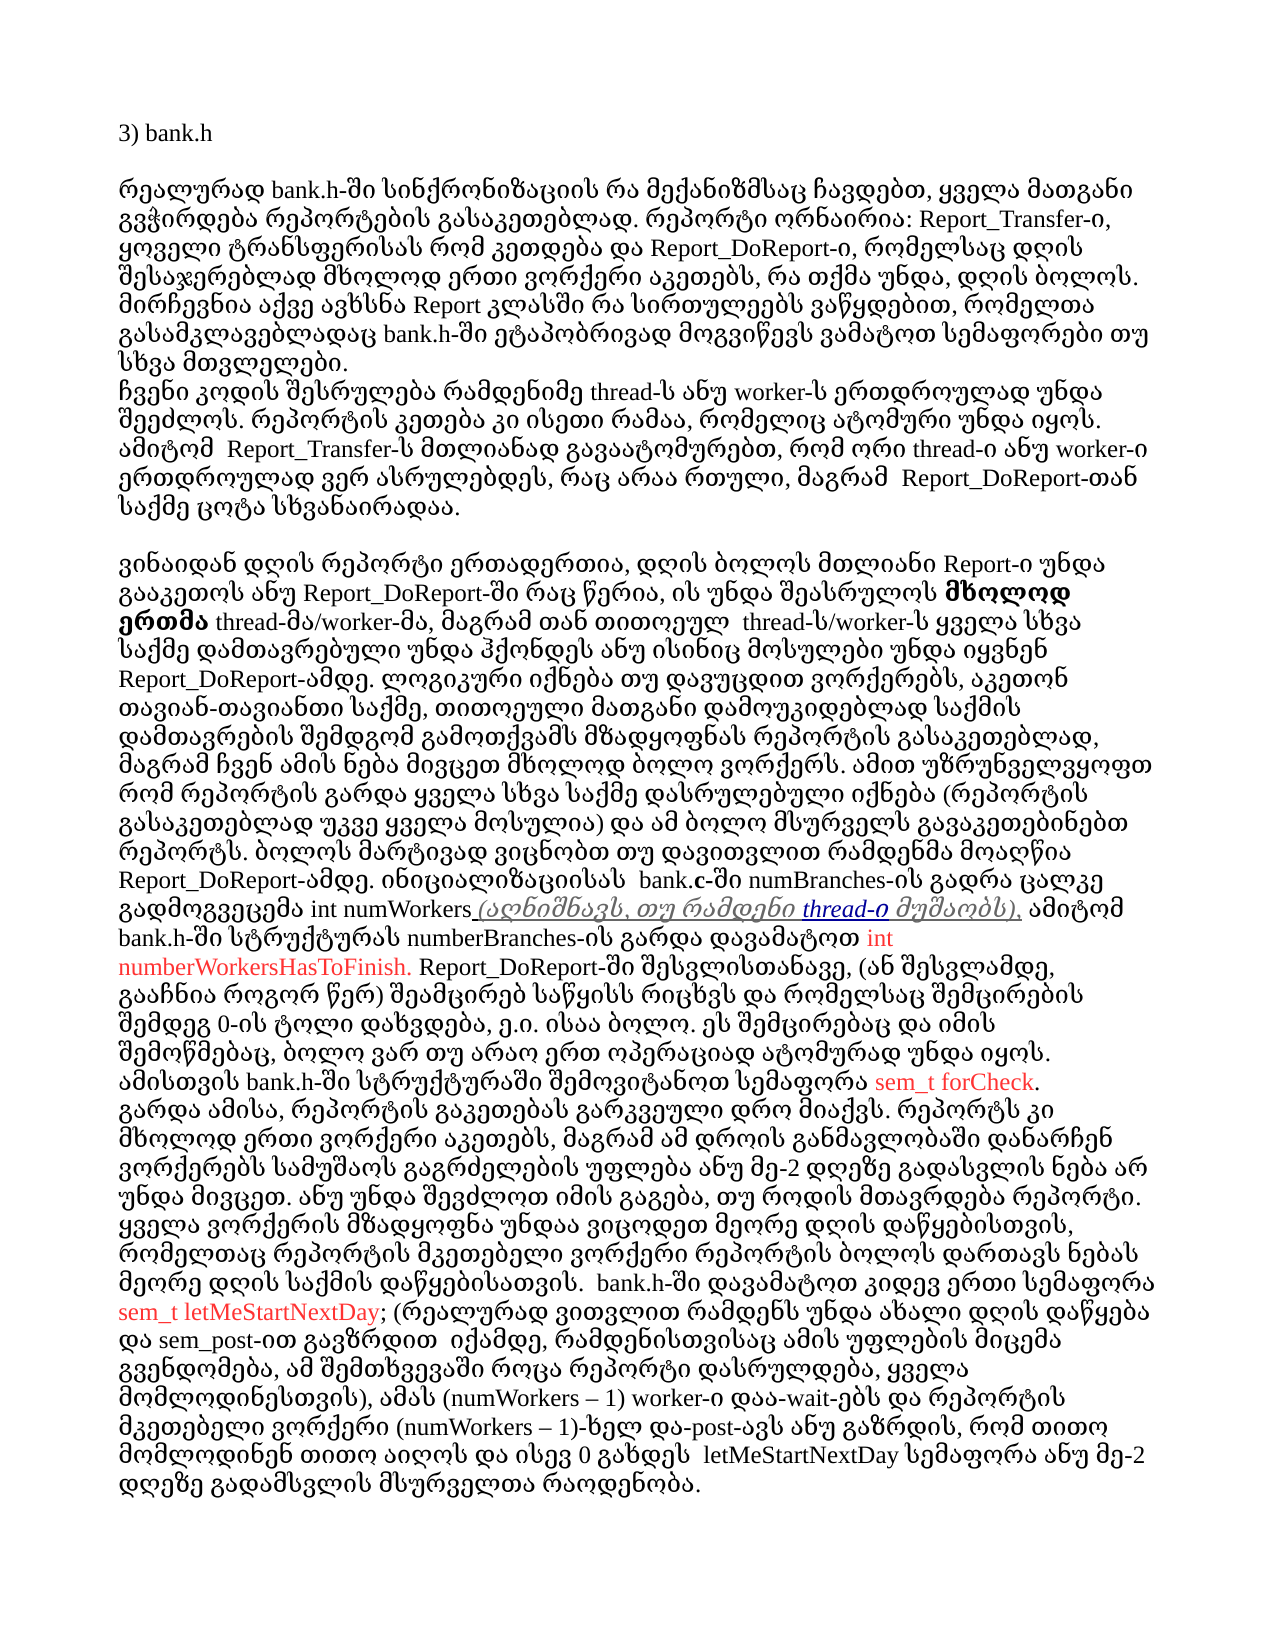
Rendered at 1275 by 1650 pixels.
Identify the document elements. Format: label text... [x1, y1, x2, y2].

text გარდა ამისა, რეპორტის გაკეთებას გარკვეული დრო მიაქვს. რეპორტს კი მხოლოდ ერთი ვორქერი აკეთებს, მაგრამ ამ დროის განმავლობაში დანარჩენ ვორქერებს სამუშაოს გაგრძელების უფლება ანუ მე-2 დღეზე გადასვლის ნება არ უნდა მივცეთ. ანუ უნდა შევძლოთ იმის გაგება, თუ როდის მთავრდება რეპორტი. ყველა ვორქერის მზადყოფნა უნდაა ვიცოდეთ მეორე დღის დაწყებისთვის, რომელთაც რეპორტის მკეთებელი ვორქერი რეპორტის ბოლოს დართავს ნებას მეორე დღის საქმის დაწყებისათვის. bank.h-ში დავამატოთ კიდევ ერთი სემაფორა sem_t letMeStartNextDay; (რეალურად ვითვლით რამდენს უნდა ახალი დღის დაწყება და sem_post-ით გავზრდით იქამდე, რამდენისთვისაც ამის უფლების მიცემა გვენდომება, ამ შემთხვევაში როცა რეპორტი დასრულდება, ყველა მომლოდინესთვის), ამას (numWorkers – 1) worker-ი დაა-wait-ებს და რეპორტის მკეთებელი ვორქერი (numWorkers – 1)-ხელ და-post-ავს ანუ გაზრდის, რომ თითო მომლოდინენ თითო აიღოს და ისევ 0 გახდეს letMeStartNextDay სემაფორა ანუ მე-2 დღეზე გადამსვლის მსურველთა რაოდენობა. [118, 1096, 1157, 1498]
text 3) bank.h [118, 118, 1157, 147]
text რეალურად bank.h-ში სინქრონიზაციის რა მექანიზმსაც ჩავდებთ, ყველა მათგანი გვჭირდება რეპორტების გასაკეთებლად. რეპორტი ორნაირია: Report_Transfer-ი, ყოველი ტრანსფერისას რომ კეთდება და Report_DoReport-ი, რომელსაც დღის შესაჯერებლად მხოლოდ ერთი ვორქერი აკეთებს, რა თქმა უნდა, დღის ბოლოს. მირჩევნია აქვე ავხსნა Report კლასში რა სირთულეებს ვაწყდებით, რომელთა გასამკლავებლადაც bank.h-ში ეტაპობრივად მოგვიწევს ვამატოთ სემაფორები თუ სხვა მთვლელები. [118, 176, 1157, 377]
text ჩვენი კოდის შესრულება რამდენიმე thread-ს ანუ worker-ს ერთდროულად უნდა შეეძლოს. რეპორტის კეთება კი ისეთი რამაა, რომელიც ატომური უნდა იყოს. ამიტომ Report_Transfer-ს მთლიანად გავაატომურებთ, რომ ორი thread-ი ანუ worker-ი ერთდროულად ვერ ასრულებდეს, რაც არაა რთული, მაგრამ Report_DoReport-თან საქმე ცოტა სხვანაირადაა. [118, 377, 1157, 521]
text ვინაიდან დღის რეპორტი ერთადერთია, დღის ბოლოს მთლიანი Report-ი უნდა გააკეთოს ანუ Report_DoReport-ში რაც წერია, ის უნდა შეასრულოს მხოლოდ ერთმა thread-მა/worker-მა, მაგრამ თან თითოეულ thread-ს/worker-ს ყველა სხვა საქმე დამთავრებული უნდა ჰქონდეს ანუ ისინიც მოსულები უნდა იყვნენ Report_DoReport-ამდე. ლოგიკური იქნება თუ დავუცდით ვორქერებს, აკეთონ თავიან-თავიანთი საქმე, თითოეული მათგანი დამოუკიდებლად საქმის დამთავრების შემდგომ გამოთქვამს მზადყოფნას რეპორტის გასაკეთებლად, მაგრამ ჩვენ ამის ნება მივცეთ მხოლოდ ბოლო ვორქერს. ამით უზრუნველვყოფთ რომ რეპორტის გარდა ყველა სხვა საქმე დასრულებული იქნება (რეპორტის გასაკეთებლად უკვე ყველა მოსულია) და ამ ბოლო მსურველს გავაკეთებინებთ რეპორტს. ბოლოს მარტივად ვიცნობთ თუ დავითვლით რამდენმა მოაღწია Report_DoReport-ამდე. ინიციალიზაციისას bank.c-ში numBranches-ის გადრა ცალკე გადმოგვეცემა int numWorkers (აღნიშნავს, თუ რამდენი thread-ი მუშაობს), ამიტომ bank.h-ში სტრუქტურას numberBranches-ის გარდა დავამატოთ int numberWorkersHasToFinish. Report_DoReport-ში შესვლისთანავე, (ან შესვლამდე, გააჩნია როგორ წერ) შეამცირებ საწყისს რიცხვს და რომელსაც შემცირების შემდეგ 0-ის ტოლი დახვდება, ე.ი. ისაა ბოლო. ეს შემცირებაც და იმის შემოწმებაც, ბოლო ვარ თუ არაო ერთ ოპერაციად ატომურად უნდა იყოს. ამისთვის bank.h-ში სტრუქტურაში შემოვიტანოთ სემაფორა sem_t forCheck. [118, 549, 1157, 1096]
